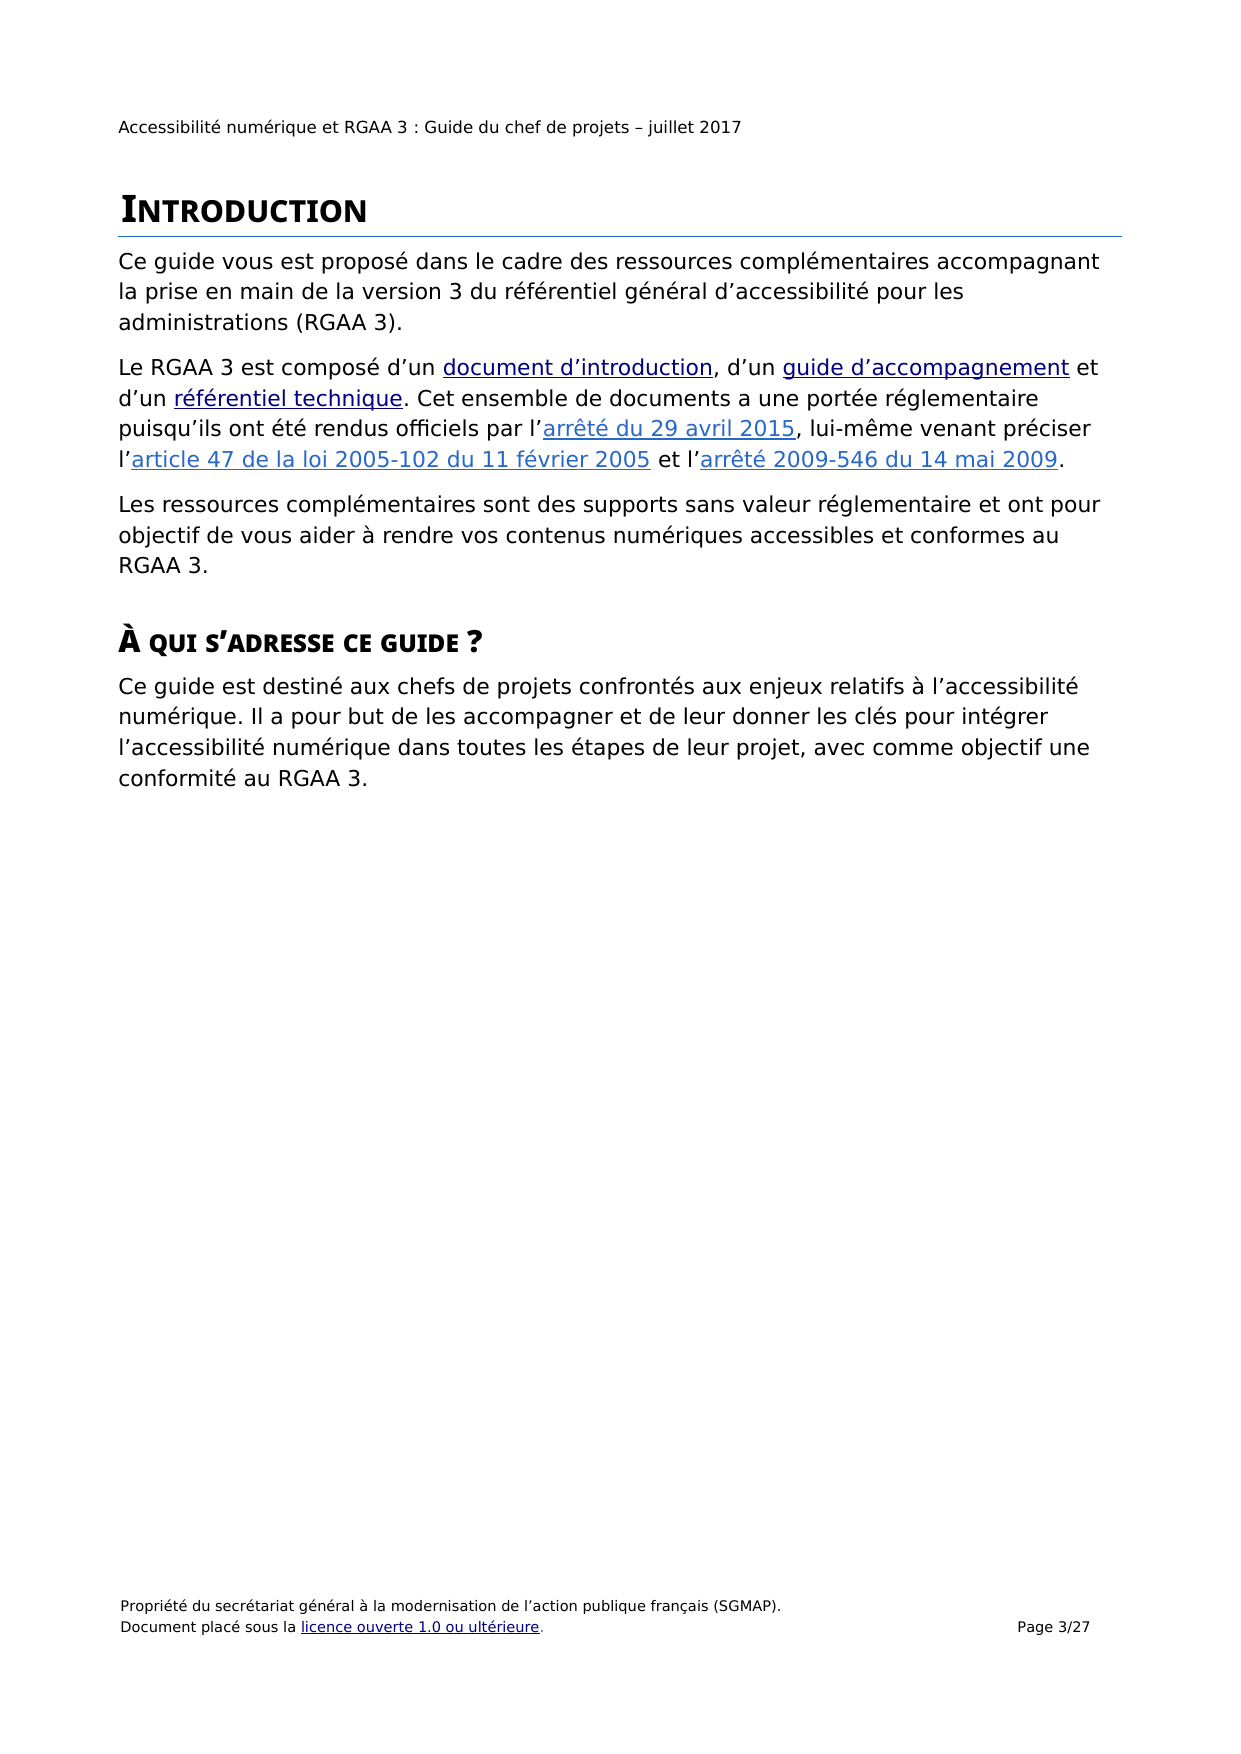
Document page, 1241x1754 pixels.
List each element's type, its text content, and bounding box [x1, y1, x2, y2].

text Les ressources complémentaires sont des supports sans valeur réglementaire et ont pour objectif de vous aider à rendre vos contenus numériques accessibles et conformes au RGAA 3. [118, 492, 1122, 579]
text Ce guide vous est proposé dans le cadre des ressources complémentaires accompagnant la prise en main de la version 3 du référentiel général d’accessibilité pour les administrations (RGAA 3). [118, 249, 1122, 336]
text Ce guide est destiné aux chefs de projets confrontés aux enjeux relatifs à l’accessibilité numérique. Il a pour but de les accompagner et de leur donner les clés pour intégrer l’accessibilité numérique dans toutes les étapes de leur projet, avec comme objectif une conformité au RGAA 3. [118, 674, 1122, 791]
subtitle Introduction [118, 179, 1122, 236]
text Le RGAA 3 est composé d’un document d’introduction, d’un guide d’accompagnement et d’un référentiel technique. Cet ensemble de documents a une portée réglementaire puisqu’ils ont été rendus officiels par l’arrêté du 29 avril 2015, lui-même venant préciser l’article 47 de la loi 2005-102 du 11 février 2005 et l’arrêté 2009-546 du 14 mai 2009. [118, 355, 1122, 473]
subtitle À qui s’adresse ce guide ? [118, 619, 1122, 661]
